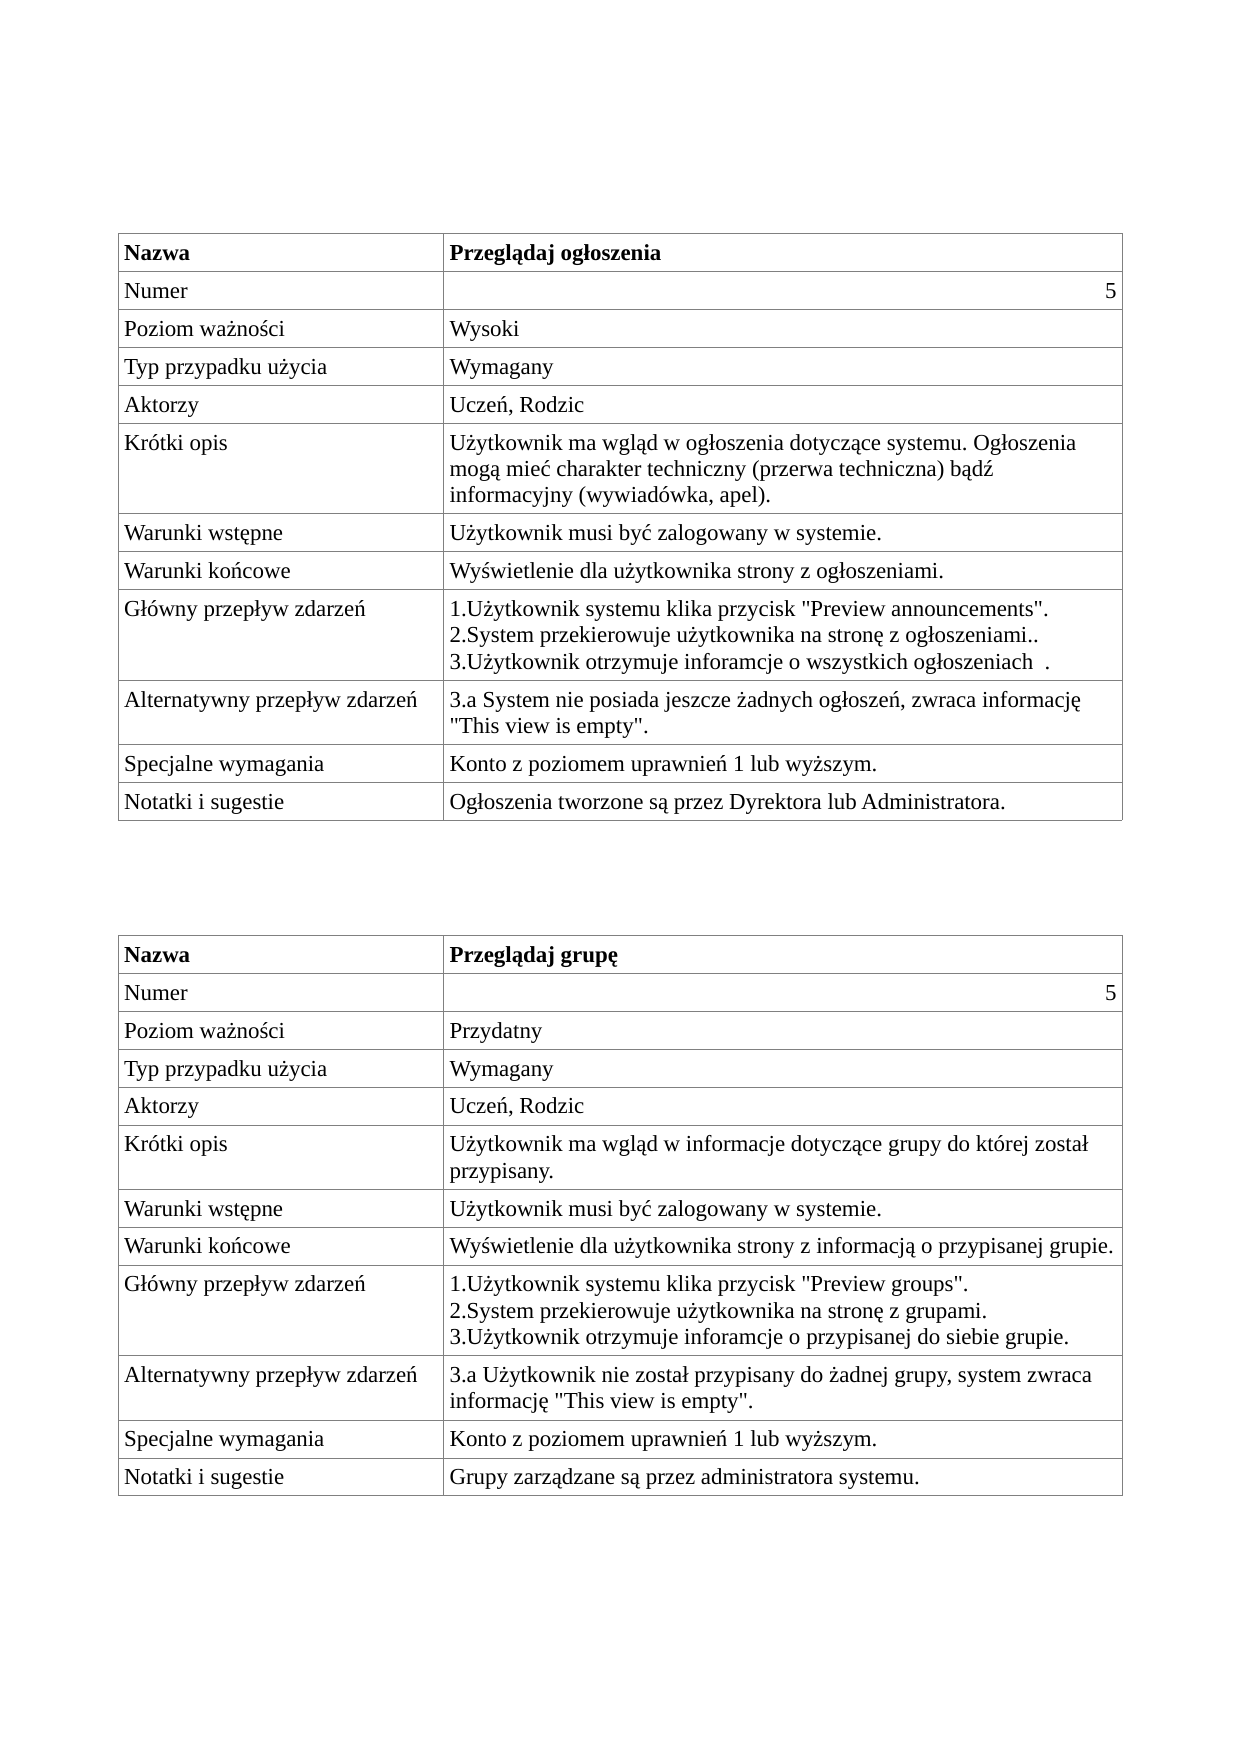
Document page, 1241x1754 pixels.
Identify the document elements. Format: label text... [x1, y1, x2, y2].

table_cell Typ przypadku użycia [119, 348, 443, 385]
table_cell Poziom ważności [119, 1012, 443, 1049]
table_cell Warunki końcowe [119, 1228, 443, 1265]
table_cell Główny przepływ zdarzeń [119, 590, 443, 680]
table_cell Wyświetlenie dla użytkownika strony z informacją o przypisanej grupie. [444, 1228, 1122, 1265]
table_cell Warunki wstępne [119, 514, 443, 551]
table_cell 3.a System nie posiada jeszcze żadnych ogłoszeń, zwraca informację "This view is empty". [444, 681, 1122, 744]
table_cell 3.a Użytkownik nie został przypisany do żadnej grupy, system zwraca informację "This view is empty". [444, 1356, 1122, 1419]
table_cell Użytkownik musi być zalogowany w systemie. [444, 514, 1122, 551]
table_cell Przydatny [444, 1012, 1122, 1049]
table_cell Konto z poziomem uprawnień 1 lub wyższym. [444, 745, 1122, 782]
table_cell Poziom ważności [119, 310, 443, 347]
table_cell Główny przepływ zdarzeń [119, 1266, 443, 1355]
table_cell 5 [444, 974, 1122, 1011]
table_header Przeglądaj grupę [444, 936, 1122, 973]
table_cell 1.Użytkownik systemu klika przycisk "Preview announcements". 2.System przekierowuje użytkownika na stronę z ogłoszeniami.. 3.Użytkownik otrzymuje inforamcje o wszystkich ogłoszeniach . [444, 590, 1122, 680]
table_header Przeglądaj ogłoszenia [444, 234, 1122, 271]
table_cell Aktorzy [119, 1088, 443, 1124]
table_cell Numer [119, 974, 443, 1011]
table_cell Aktorzy [119, 386, 443, 423]
table_cell 5 [444, 272, 1122, 309]
table_cell Wymagany [444, 1050, 1122, 1087]
table_cell Krótki opis [119, 424, 443, 513]
table_header Nazwa [119, 936, 443, 973]
table_cell Specjalne wymagania [119, 745, 443, 782]
table_cell 1.Użytkownik systemu klika przycisk "Preview groups". 2.System przekierowuje użytkownika na stronę z grupami. 3.Użytkownik otrzymuje inforamcje o przypisanej do siebie grupie. [444, 1266, 1122, 1355]
table_cell Wyświetlenie dla użytkownika strony z ogłoszeniami. [444, 552, 1122, 589]
table_cell Użytkownik ma wgląd w ogłoszenia dotyczące systemu. Ogłoszenia mogą mieć charakter techniczny (przerwa techniczna) bądź informacyjny (wywiadówka, apel). [444, 424, 1122, 513]
table_cell Specjalne wymagania [119, 1421, 443, 1457]
table_cell Warunki wstępne [119, 1190, 443, 1227]
table_cell Alternatywny przepływ zdarzeń [119, 681, 443, 744]
table_cell Konto z poziomem uprawnień 1 lub wyższym. [444, 1421, 1122, 1457]
table_cell Uczeń, Rodzic [444, 386, 1122, 423]
table_cell Użytkownik ma wgląd w informacje dotyczące grupy do której został przypisany. [444, 1126, 1122, 1189]
table_cell Warunki końcowe [119, 552, 443, 589]
table_header Nazwa [119, 234, 443, 271]
table_cell Wymagany [444, 348, 1122, 385]
table_cell Grupy zarządzane są przez administratora systemu. [444, 1459, 1122, 1495]
table_cell Wysoki [444, 310, 1122, 347]
table_cell Alternatywny przepływ zdarzeń [119, 1356, 443, 1419]
table_cell Notatki i sugestie [119, 1459, 443, 1495]
table_cell Uczeń, Rodzic [444, 1088, 1122, 1124]
table_cell Typ przypadku użycia [119, 1050, 443, 1087]
table_cell Krótki opis [119, 1126, 443, 1189]
table_cell Ogłoszenia tworzone są przez Dyrektora lub Administratora. [444, 783, 1122, 820]
table_cell Użytkownik musi być zalogowany w systemie. [444, 1190, 1122, 1227]
table_cell Notatki i sugestie [119, 783, 443, 820]
table_cell Numer [119, 272, 443, 309]
